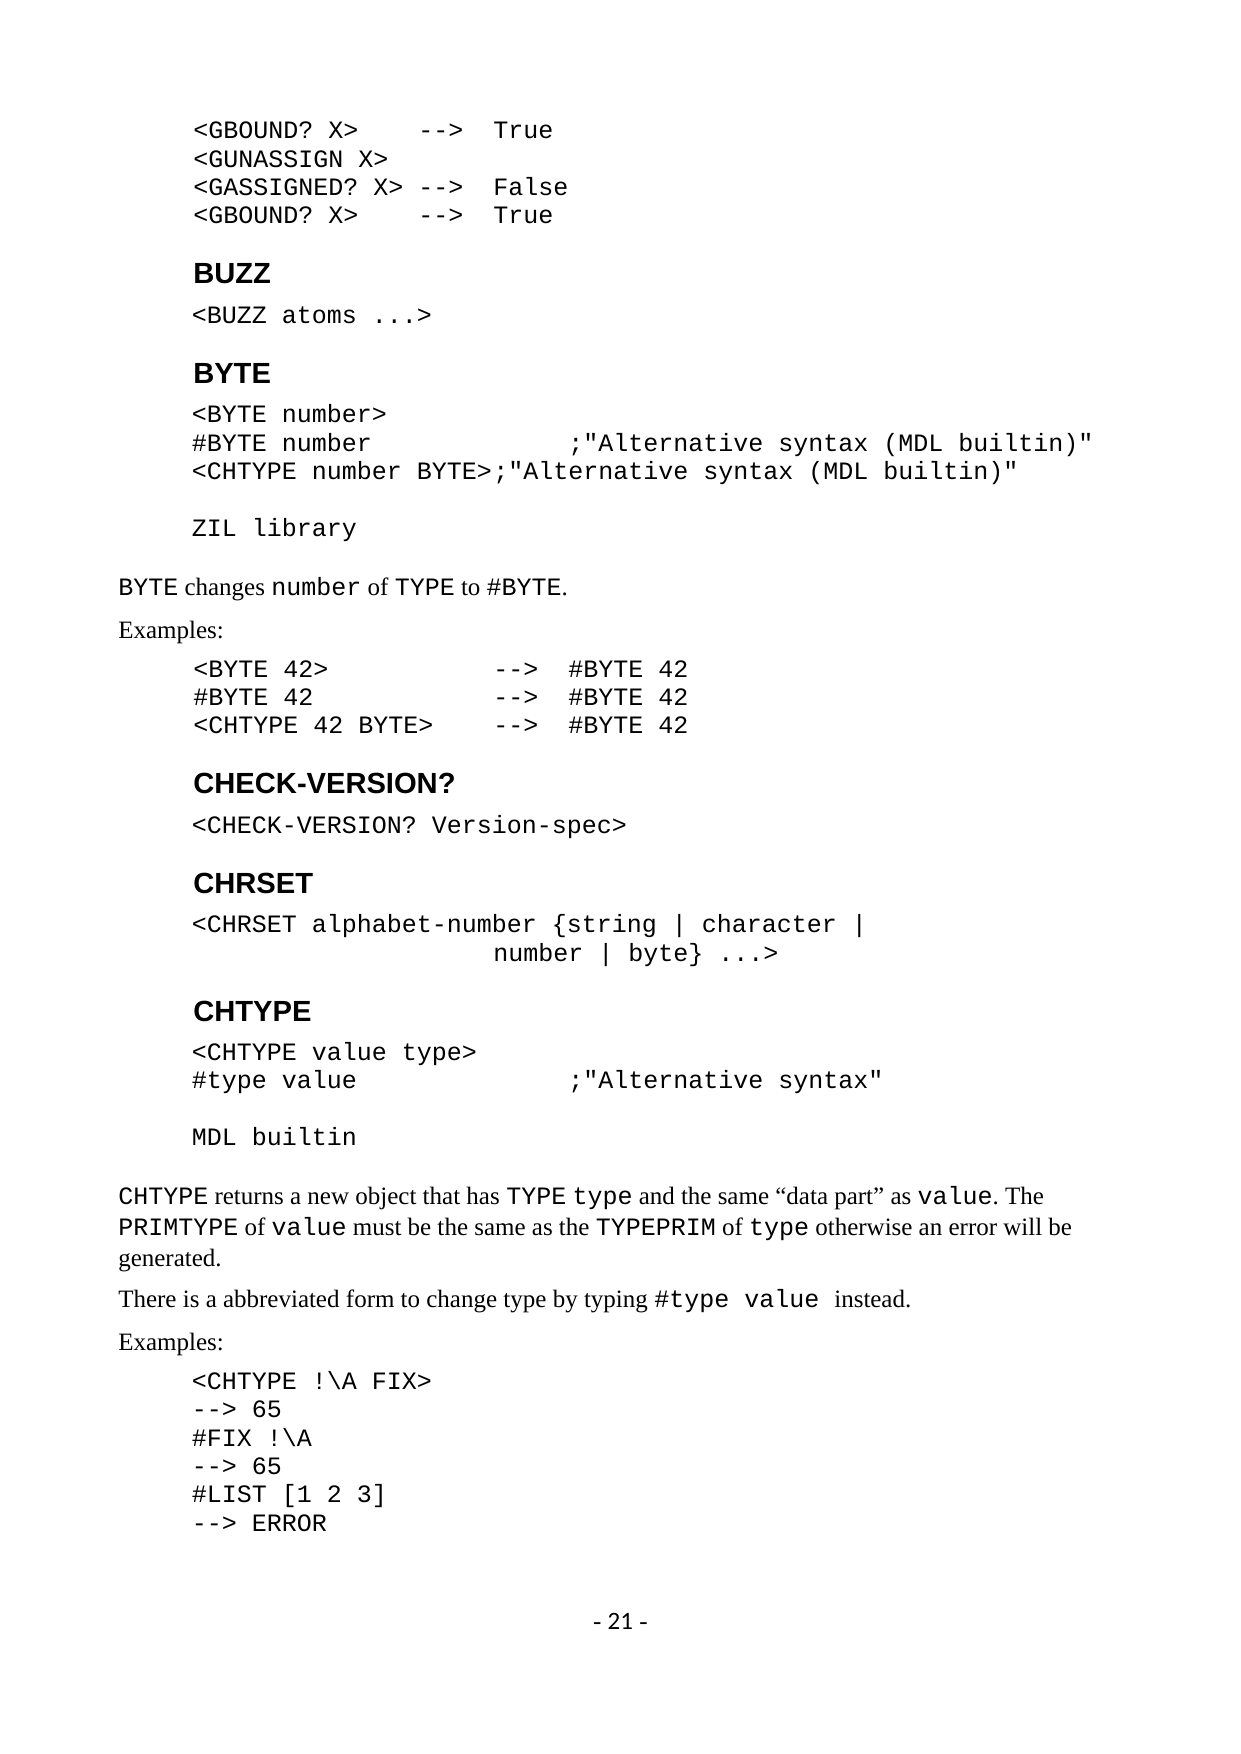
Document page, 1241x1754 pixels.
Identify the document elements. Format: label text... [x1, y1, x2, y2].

text There is a abbreviated form to change type by typing #type value instead. [118, 1284, 1122, 1315]
text <CHTYPE value type> #type value ;"Alternative syntax" MDL builtin [192, 1039, 1122, 1153]
subtitle CHTYPE [118, 993, 1122, 1027]
text --> 65 [192, 1454, 1122, 1482]
text Examples: [118, 1327, 1122, 1356]
text <BYTE number> #BYTE number ;"Alternative syntax (MDL builtin)" <CHTYPE number BYTE> ;"Alternative syntax (MDL builtin)" [192, 402, 1122, 487]
text Examples: [118, 615, 1122, 644]
text BYTE changes number of TYPE to #BYTE. [118, 572, 1122, 603]
text <CHECK-VERSION? Version-spec> [192, 812, 1122, 841]
text number | byte} ...> [192, 940, 1122, 968]
text --> ERROR [192, 1510, 1122, 1539]
text #FIX !\A [192, 1425, 1122, 1454]
text --> 65 [192, 1397, 1122, 1425]
text <CHRSET alphabet-number {string | character | [192, 912, 1122, 940]
subtitle BYTE [118, 356, 1122, 389]
text <BUZZ atoms ...> [192, 302, 1122, 331]
subtitle CHRSET [118, 866, 1122, 899]
text <BYTE 42> --> #BYTE 42 #BYTE 42 --> #BYTE 42 <CHTYPE 42 BYTE> --> #BYTE 42 [118, 656, 1122, 741]
subtitle BUZZ [118, 256, 1122, 290]
subtitle CHECK-VERSION? [118, 766, 1122, 800]
text <CHTYPE !\A FIX> [192, 1369, 1122, 1397]
text #LIST [1 2 3] [192, 1482, 1122, 1510]
text <GBOUND? X> --> True <GUNASSIGN X> <GASSIGNED? X> --> False <GBOUND? X> --> True [118, 118, 1122, 231]
text ZIL library [192, 515, 1122, 543]
text CHTYPE returns a new object that has TYPE type and the same “data part” as value. The PRIMTYPE of value must be the same as the TYPEPRIM of type otherwise an error will be generated. [118, 1181, 1122, 1272]
